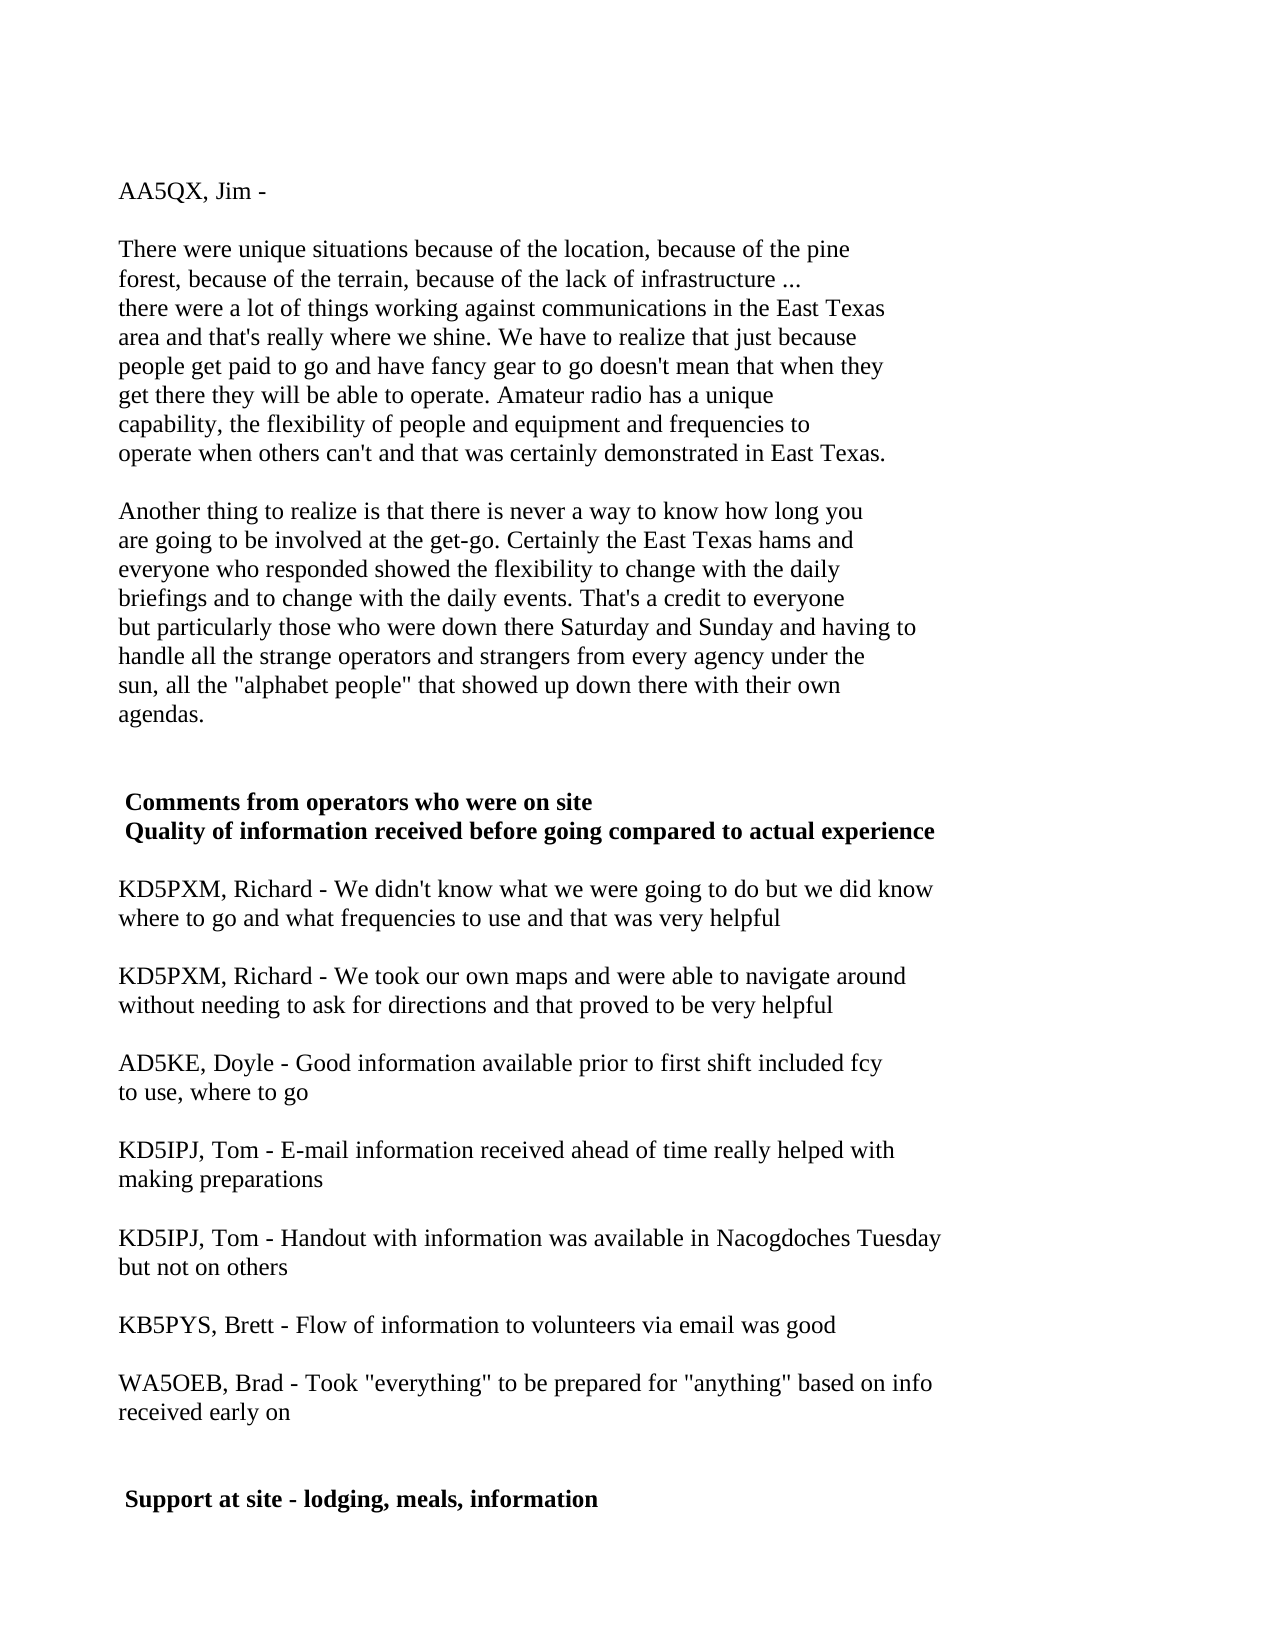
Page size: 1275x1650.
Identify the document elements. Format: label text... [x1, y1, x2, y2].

text AA5QX, Jim - There were unique situations because of the location, because of the pine forest, because of the terrain, because of the lack of infrastructure ... there were a lot of things working against communications in the East Texas area and that's really where we shine. We have to realize that just because people get paid to go and have fancy gear to go doesn't mean that when they get there they will be able to operate. Amateur radio has a unique capability, the flexibility of people and equipment and frequencies to operate when others can't and that was certainly demonstrated in East Texas. Another thing to realize is that there is never a way to know how long you are going to be involved at the get-go. Certainly the East Texas hams and everyone who responded showed the flexibility to change with the daily briefings and to change with the daily events. That's a credit to everyone but particularly those who were down there Saturday and Sunday and having to handle all the strange operators and strangers from every agency under the sun, all the "alphabet people" that showed up down there with their own agendas. Comments from operators who were on site Quality of information received before going compared to actual experience KD5PXM, Richard - We didn't know what we were going to do but we did know where to go and what frequencies to use and that was very helpful KD5PXM, Richard - We took our own maps and were able to navigate around without needing to ask for directions and that proved to be very helpful AD5KE, Doyle - Good information available prior to first shift included fcy to use, where to go KD5IPJ, Tom - E-mail information received ahead of time really helped with making preparations KD5IPJ, Tom - Handout with information was available in Nacogdoches Tuesday but not on others KB5PYS, Brett - Flow of information to volunteers via email was good WA5OEB, Brad - Took "everything" to be prepared for "anything" based on info received early on Support at site - lodging, meals, information [118, 118, 1157, 1513]
